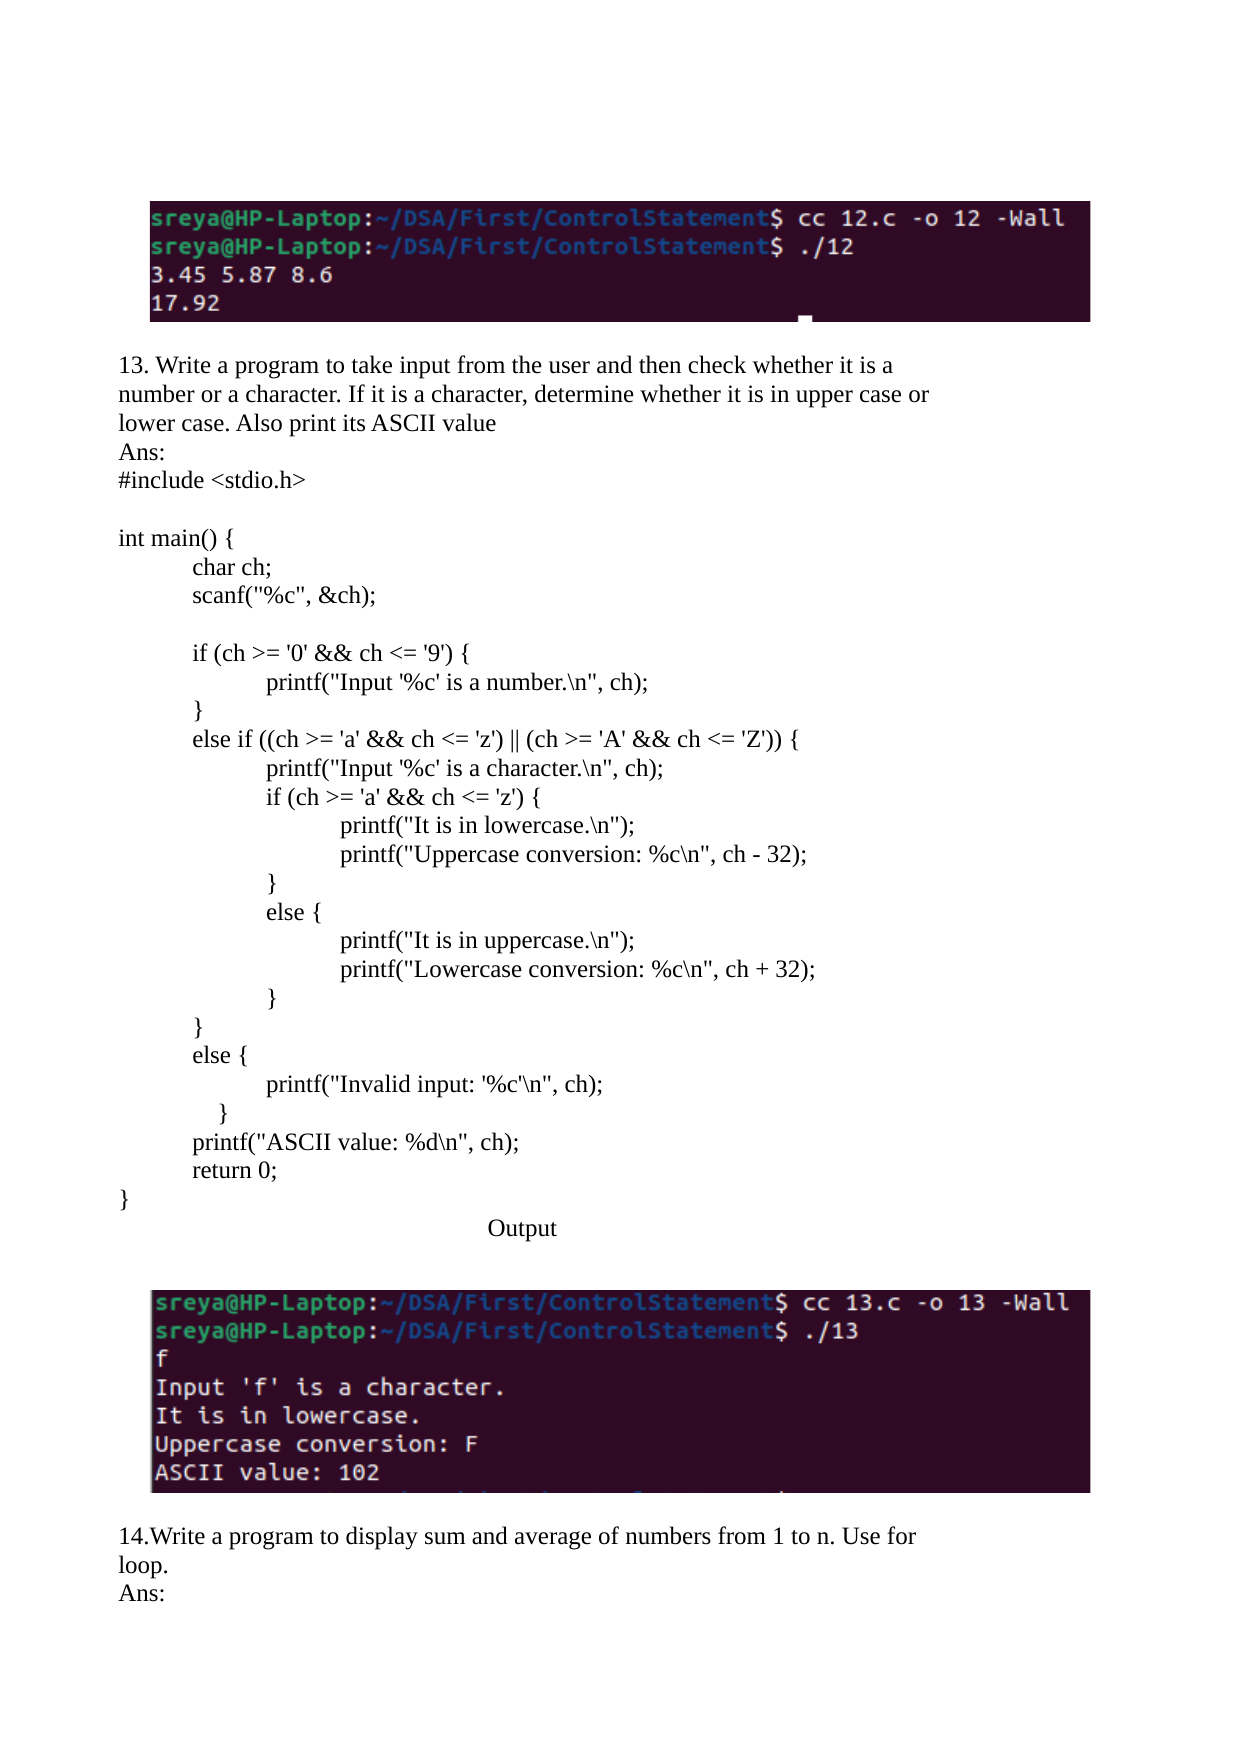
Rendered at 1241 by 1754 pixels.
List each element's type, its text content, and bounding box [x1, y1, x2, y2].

text lower case. Also print its ASCII value [118, 408, 1122, 437]
text printf("Invalid input: '%c'\n", ch); [118, 1069, 1122, 1098]
text } [118, 1012, 1122, 1040]
text printf("It is in uppercase.\n"); [118, 925, 1122, 954]
text char ch; [118, 552, 1122, 580]
text if (ch >= 'a' && ch <= 'z') { [118, 782, 1122, 810]
text printf("Uppercase conversion: %c\n", ch - 32); [118, 839, 1122, 868]
text printf("It is in lowercase.\n"); [118, 810, 1122, 839]
text scanf("%c", &ch); [118, 580, 1122, 609]
text } [118, 695, 1122, 724]
text printf("Input '%c' is a character.\n", ch); [118, 753, 1122, 782]
text number or a character. If it is a character, determine whether it is in upper case or [118, 379, 1122, 408]
text int main() { [118, 523, 1122, 552]
text 13. Write a program to take input from the user and then check whether it is a [118, 176, 1122, 379]
text if (ch >= '0' && ch <= '9') { [118, 638, 1122, 667]
picture [149, 1290, 1091, 1493]
text else { [118, 1040, 1122, 1069]
text } [118, 868, 1122, 897]
text } [118, 1098, 1122, 1127]
text } [118, 1184, 1122, 1213]
text printf("Lowercase conversion: %c\n", ch + 32); [118, 954, 1122, 983]
text Ans: [118, 437, 1122, 465]
text Output [118, 1213, 1122, 1242]
text printf("Input '%c' is a number.\n", ch); [118, 667, 1122, 695]
text else if ((ch >= 'a' && ch <= 'z') || (ch >= 'A' && ch <= 'Z')) { [118, 724, 1122, 753]
picture [149, 201, 1091, 322]
text return 0; [118, 1155, 1122, 1184]
text } [118, 983, 1122, 1012]
text loop. [118, 1550, 1122, 1578]
text 14.Write a program to display sum and average of numbers from 1 to n. Use for [118, 1521, 1122, 1550]
text else { [118, 897, 1122, 925]
text #include <stdio.h> [118, 465, 1122, 494]
text Ans: [118, 1578, 1122, 1607]
text printf("ASCII value: %d\n", ch); [118, 1127, 1122, 1155]
